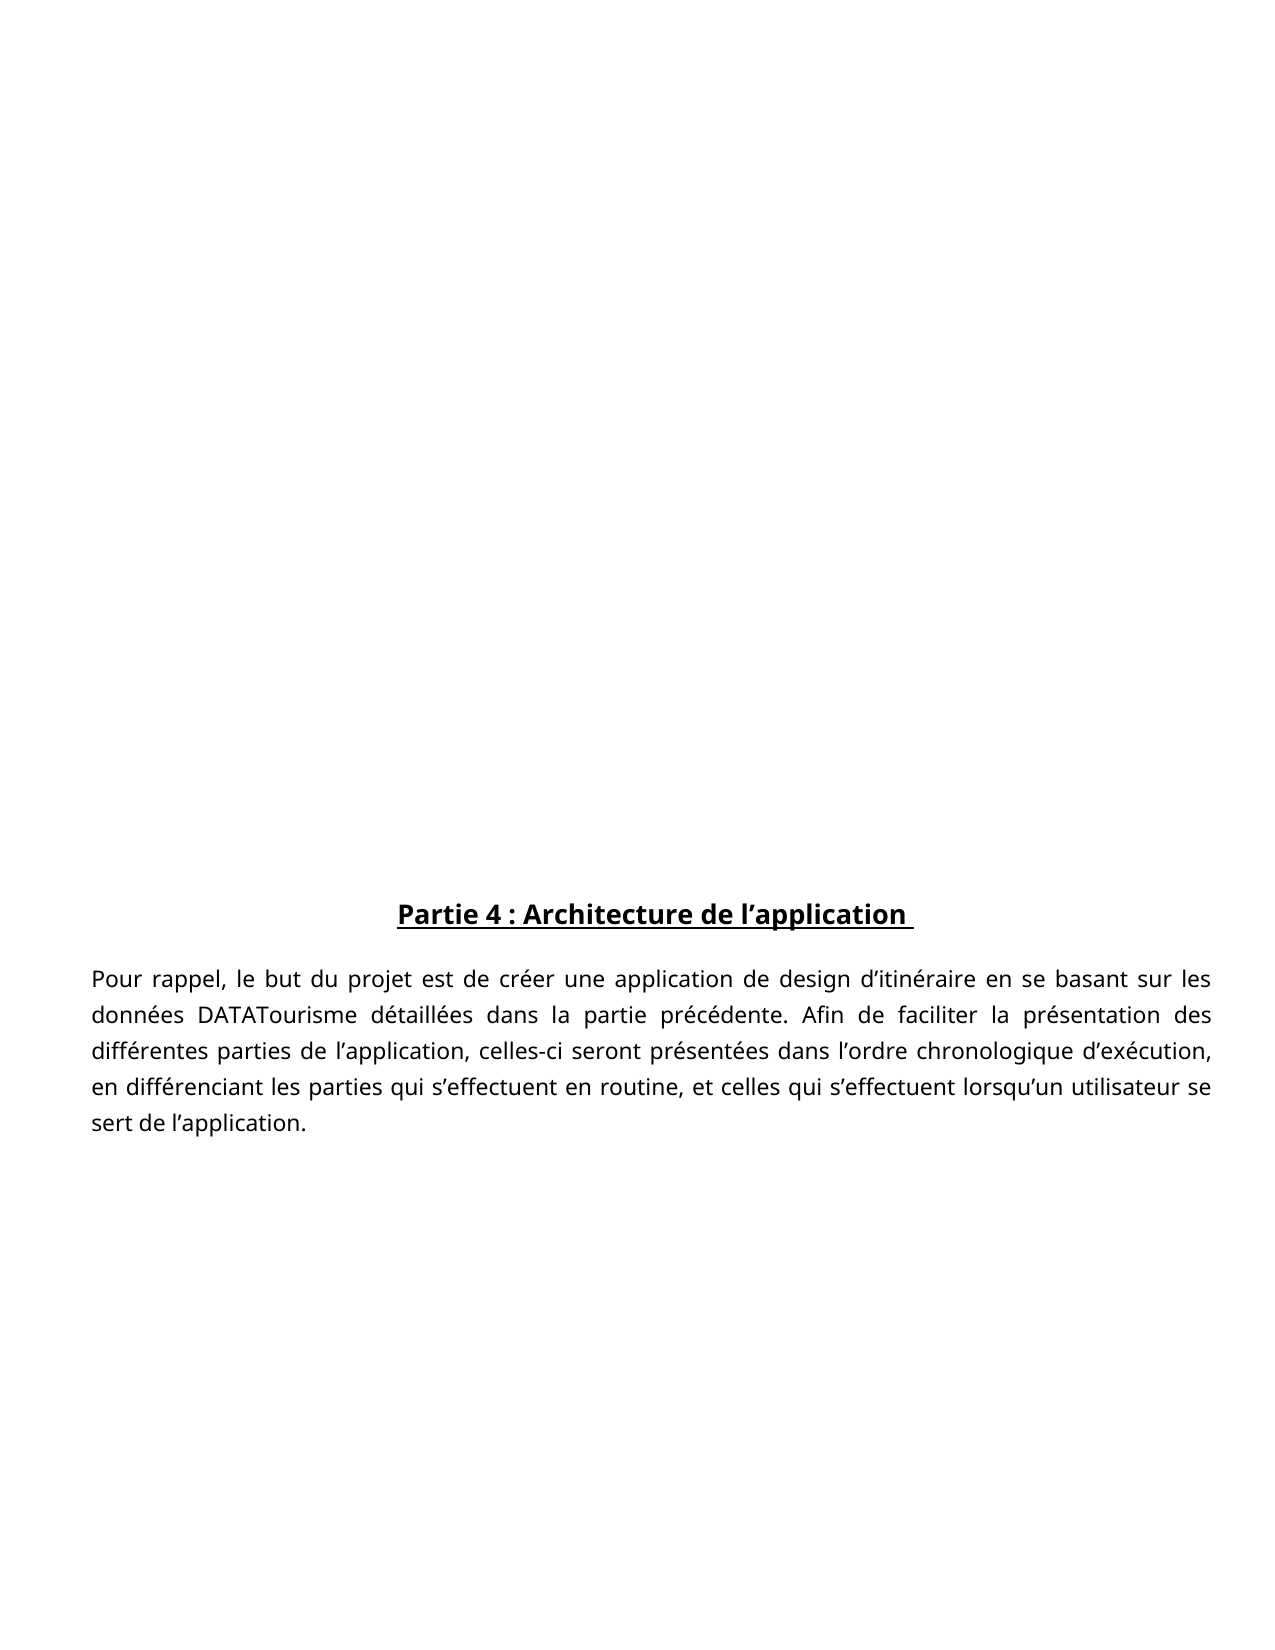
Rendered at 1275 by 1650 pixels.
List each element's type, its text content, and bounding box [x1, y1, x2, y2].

text Partie 4 : Architecture de l’application [91, 896, 1213, 933]
text Pour rappel, le but du projet est de créer une application de design d’itinéraire en se basant sur les données DATATourisme détaillées dans la partie précédente. Afin de faciliter la présentation des différentes parties de l’application, celles-ci seront présentées dans l’ordre chronologique d’exécution, en différenciant les parties qui s’effectuent en routine, et celles qui s’effectuent lorsqu’un utilisateur se sert de l’application. [91, 963, 1213, 1138]
